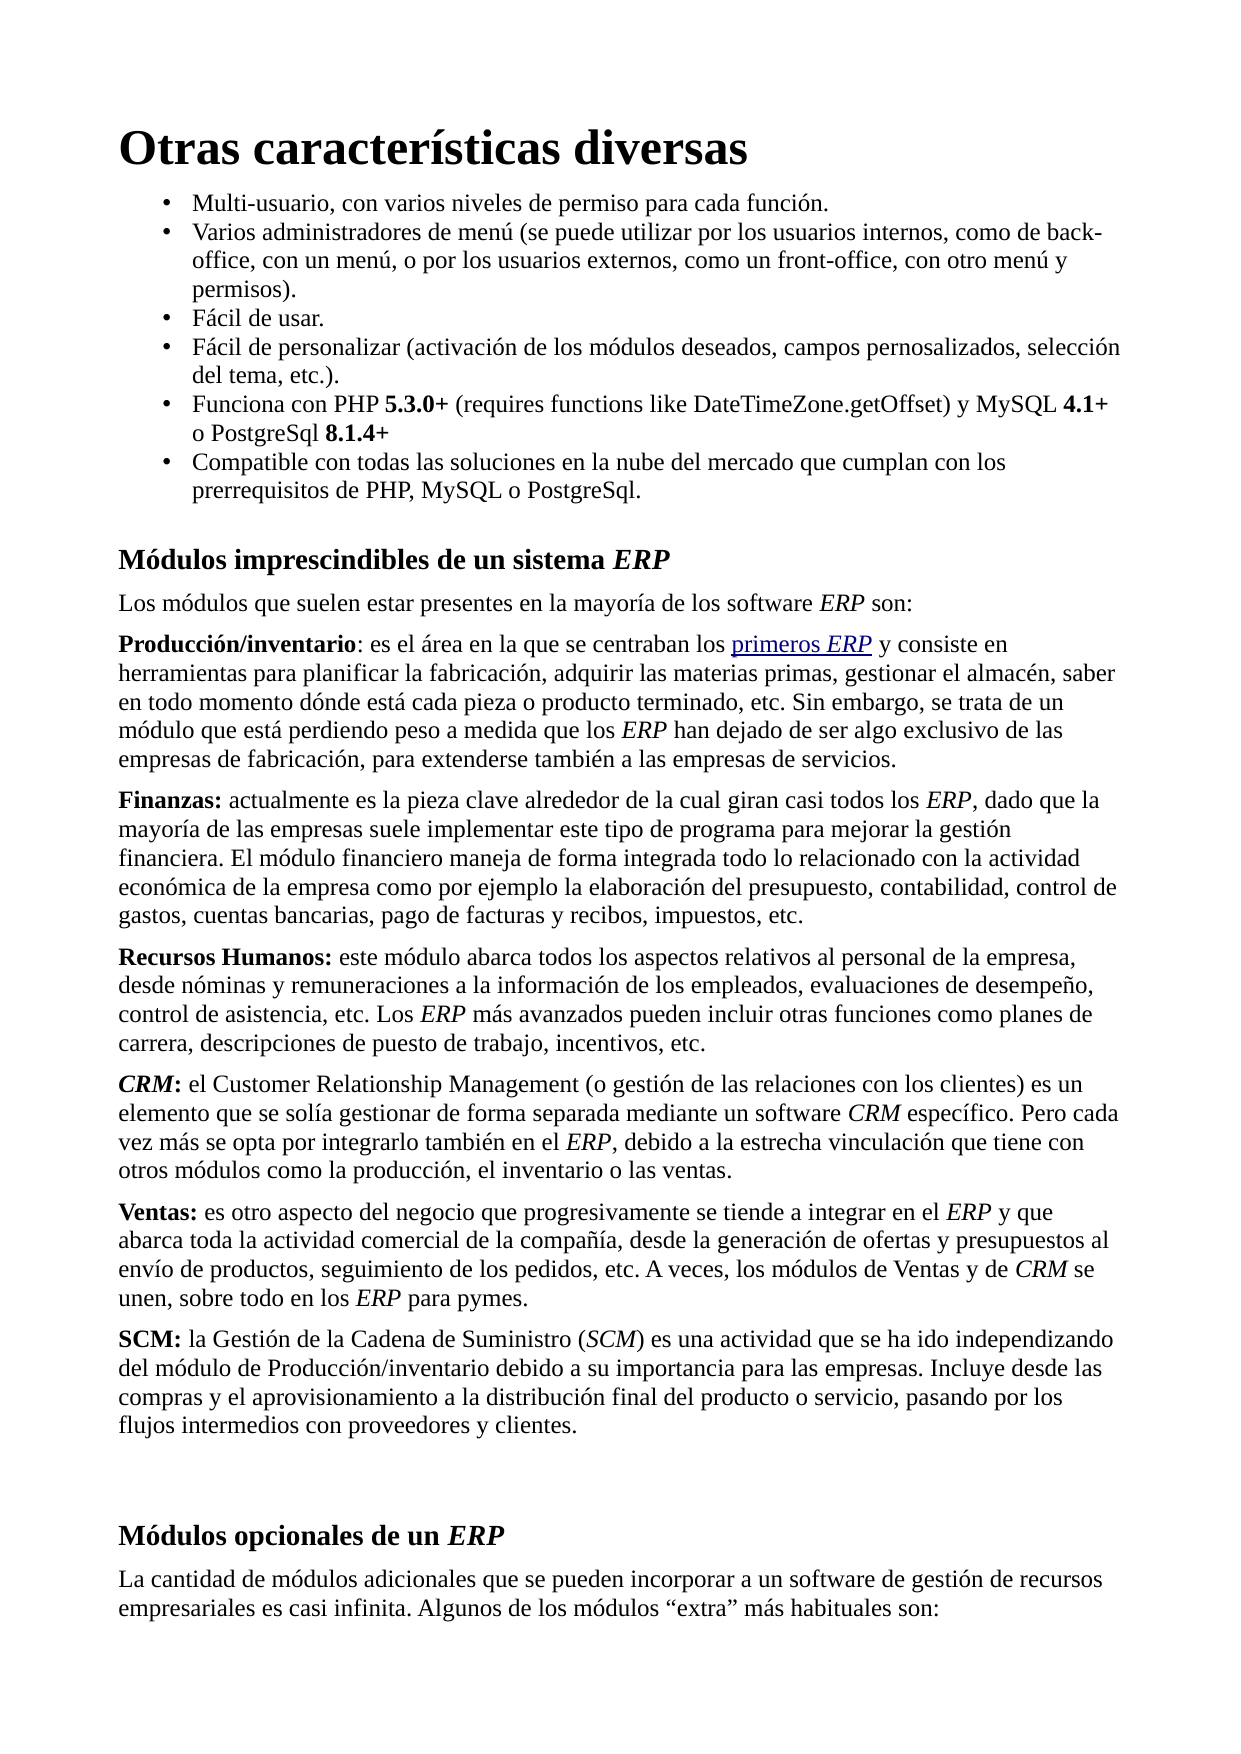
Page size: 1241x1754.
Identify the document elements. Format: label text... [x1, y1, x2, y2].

text Producción/inventario: es el área en la que se centraban los primeros ERP y consiste en herramientas para planificar la fabricación, adquirir las materias primas, gestionar el almacén, saber en todo momento dónde está cada pieza o producto terminado, etc. Sin embargo, se trata de un módulo que está perdiendo peso a medida que los ERP han dejado de ser algo exclusivo de las empresas de fabricación, para extenderse también a las empresas de servicios. [118, 629, 1122, 773]
text SCM: la Gestión de la Cadena de Suministro (SCM) es una actividad que se ha ido independizando del módulo de Producción/inventario debido a su importancia para las empresas. Incluye desde las compras y el aprovisionamiento a la distribución final del producto o servicio, pasando por los flujos intermedios con proveedores y clientes. [118, 1324, 1122, 1439]
text Los módulos que suelen estar presentes en la mayoría de los software ERP son: [118, 588, 1122, 617]
list Varios administradores de menú (se puede utilizar por los usuarios internos, como de back-office, con un menú, o por los usuarios externos, como un front-office, con otro menú y permisos). [162, 217, 1122, 303]
text Recursos Humanos: este módulo abarca todos los aspectos relativos al personal de la empresa, desde nóminas y remuneraciones a la información de los empleados, evaluaciones de desempeño, control de asistencia, etc. Los ERP más avanzados pueden incluir otras funciones como planes de carrera, descripciones de puesto de trabajo, incentivos, etc. [118, 942, 1122, 1057]
list Multi-usuario, con varios niveles de permiso para cada función. [162, 188, 1122, 217]
subtitle Módulos opcionales de un ERP [118, 1518, 1122, 1551]
list Funciona con PHP 5.3.0+ (requires functions like DateTimeZone.getOffset) y MySQL 4.1+ o PostgreSql 8.1.4+ [162, 389, 1122, 447]
list Fácil de personalizar (activación de los módulos deseados, campos pernosalizados, selección del tema, etc.). [162, 332, 1122, 389]
text Finanzas: actualmente es la pieza clave alrededor de la cual giran casi todos los ERP, dado que la mayoría de las empresas suele implementar este tipo de programa para mejorar la gestión financiera. El módulo financiero maneja de forma integrada todo lo relacionado con la actividad económica de la empresa como por ejemplo la elaboración del presupuesto, contabilidad, control de gastos, cuentas bancarias, pago de facturas y recibos, impuestos, etc. [118, 785, 1122, 929]
list Compatible con todas las soluciones en la nube del mercado que cumplan con los prerrequisitos de PHP, MySQL o PostgreSql. [162, 447, 1122, 504]
subtitle Módulos imprescindibles de un sistema ERP [118, 542, 1122, 575]
subtitle Otras características diversas [118, 118, 1122, 176]
text La cantidad de módulos adicionales que se pueden incorporar a un software de gestión de recursos empresariales es casi infinita. Algunos de los módulos “extra” más habituales son: [118, 1564, 1122, 1621]
text CRM: el Customer Relationship Management (o gestión de las relaciones con los clientes) es un elemento que se solía gestionar de forma separada mediante un software CRM específico. Pero cada vez más se opta por integrarlo también en el ERP, debido a la estrecha vinculación que tiene con otros módulos como la producción, el inventario o las ventas. [118, 1069, 1122, 1184]
text Ventas: es otro aspecto del negocio que progresivamente se tiende a integrar en el ERP y que abarca toda la actividad comercial de la compañía, desde la generación de ofertas y presupuestos al envío de productos, seguimiento de los pedidos, etc. A veces, los módulos de Ventas y de CRM se unen, sobre todo en los ERP para pymes. [118, 1197, 1122, 1312]
list Fácil de usar. [162, 303, 1122, 332]
